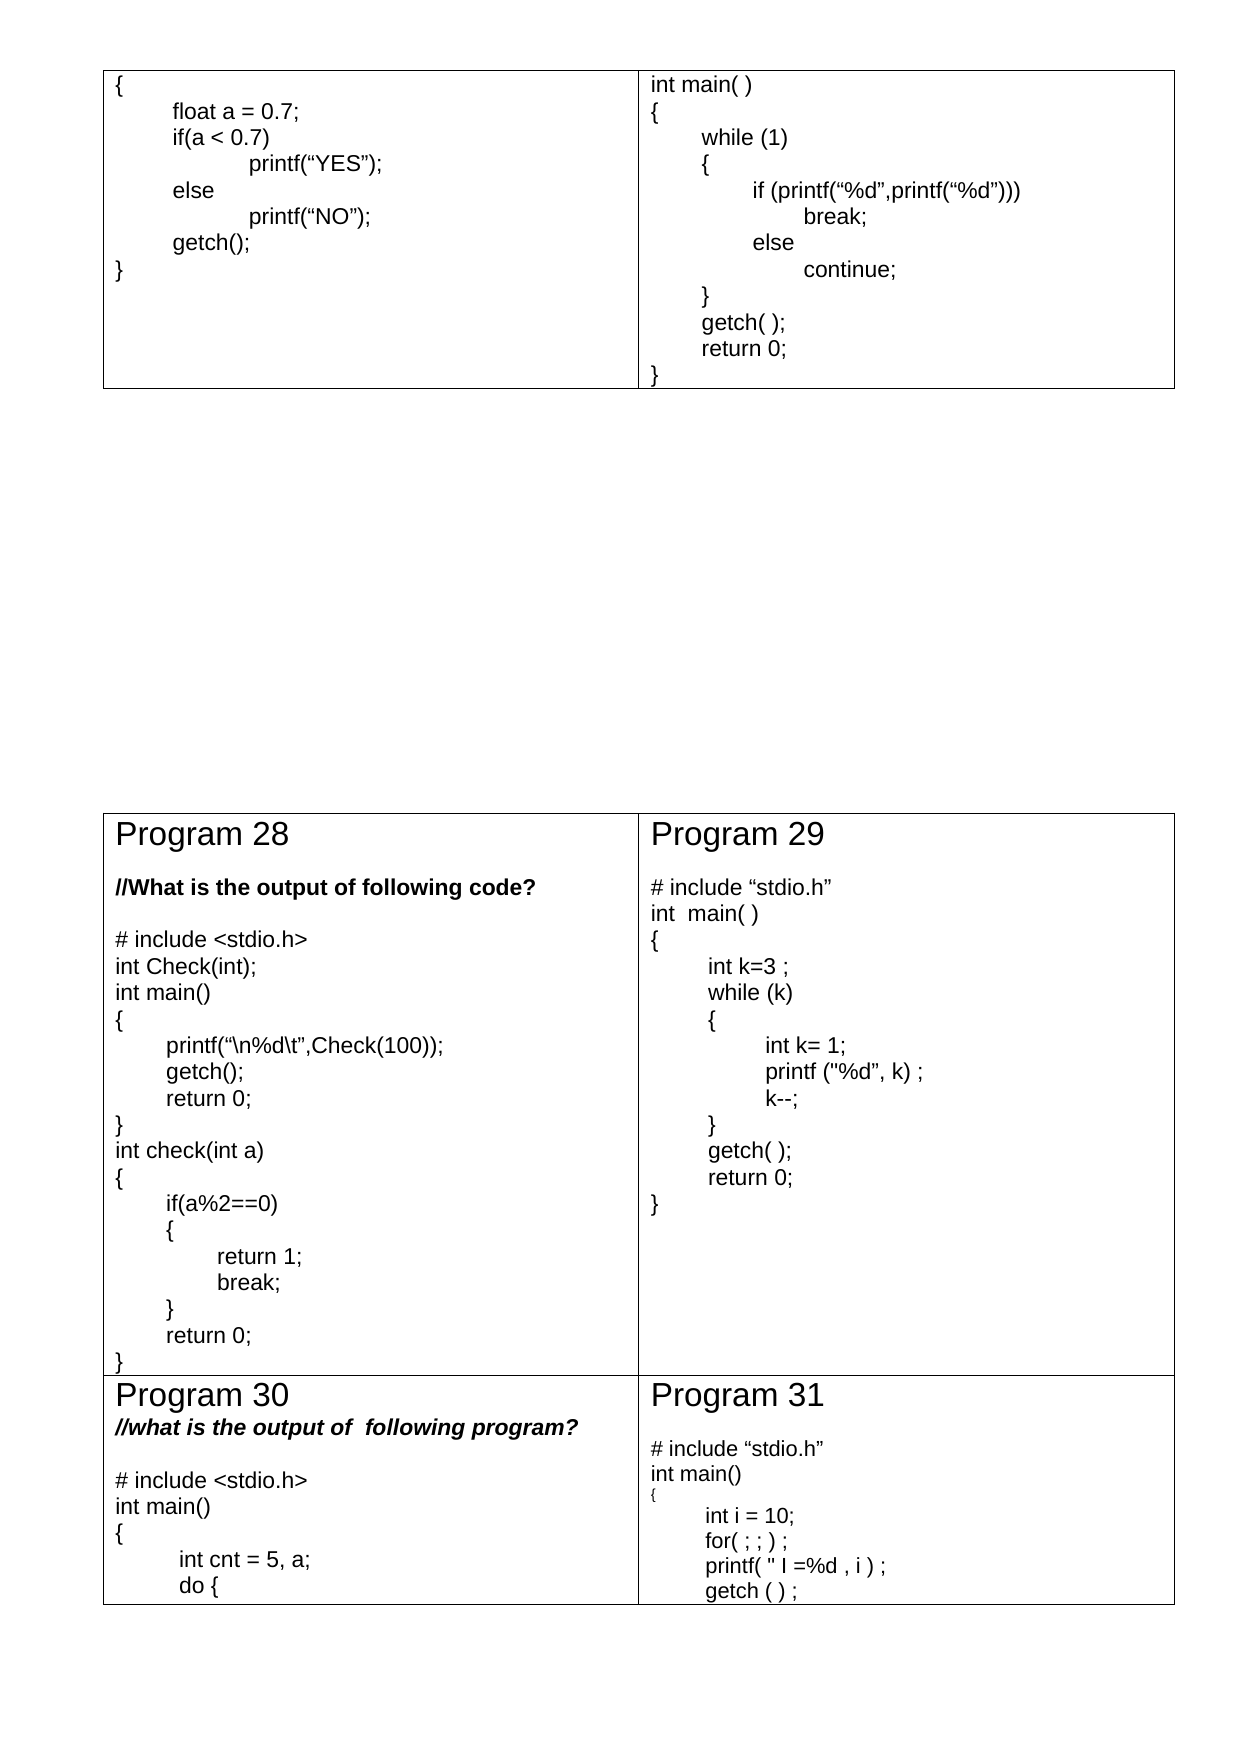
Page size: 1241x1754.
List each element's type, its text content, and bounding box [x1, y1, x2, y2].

table_header Program 29 # include “stdio.h” int main( ) { int k=3 ; while (k) { int k= 1; printf ("%d”, k) ; k--; } getch( ); return 0; } [639, 814, 1174, 1374]
table_cell int main( ) { while (1) { if (printf(“%d”,printf(“%d”))) break; else continue; } getch( ); return 0; } [639, 71, 1174, 387]
table_cell Program 30 //what is the output of following program? # include <stdio.h> int main() { int cnt = 5, a; do { [104, 1376, 638, 1603]
table_cell Program 31 # include “stdio.h” int main() { int i = 10; for( ; ; ) ; printf( " I =%d , i ) ; getch ( ) ; [639, 1376, 1174, 1603]
table_cell { float a = 0.7; if(a < 0.7) printf(“YES”); else printf(“NO”); getch(); } [104, 71, 638, 387]
table_header Program 28 //What is the output of following code? # include <stdio.h> int Check(int); int main() { printf(“\n%d\t”,Check(100)); getch(); return 0; } int check(int a) { if(a%2==0) { return 1; break; } return 0; } [104, 814, 638, 1374]
